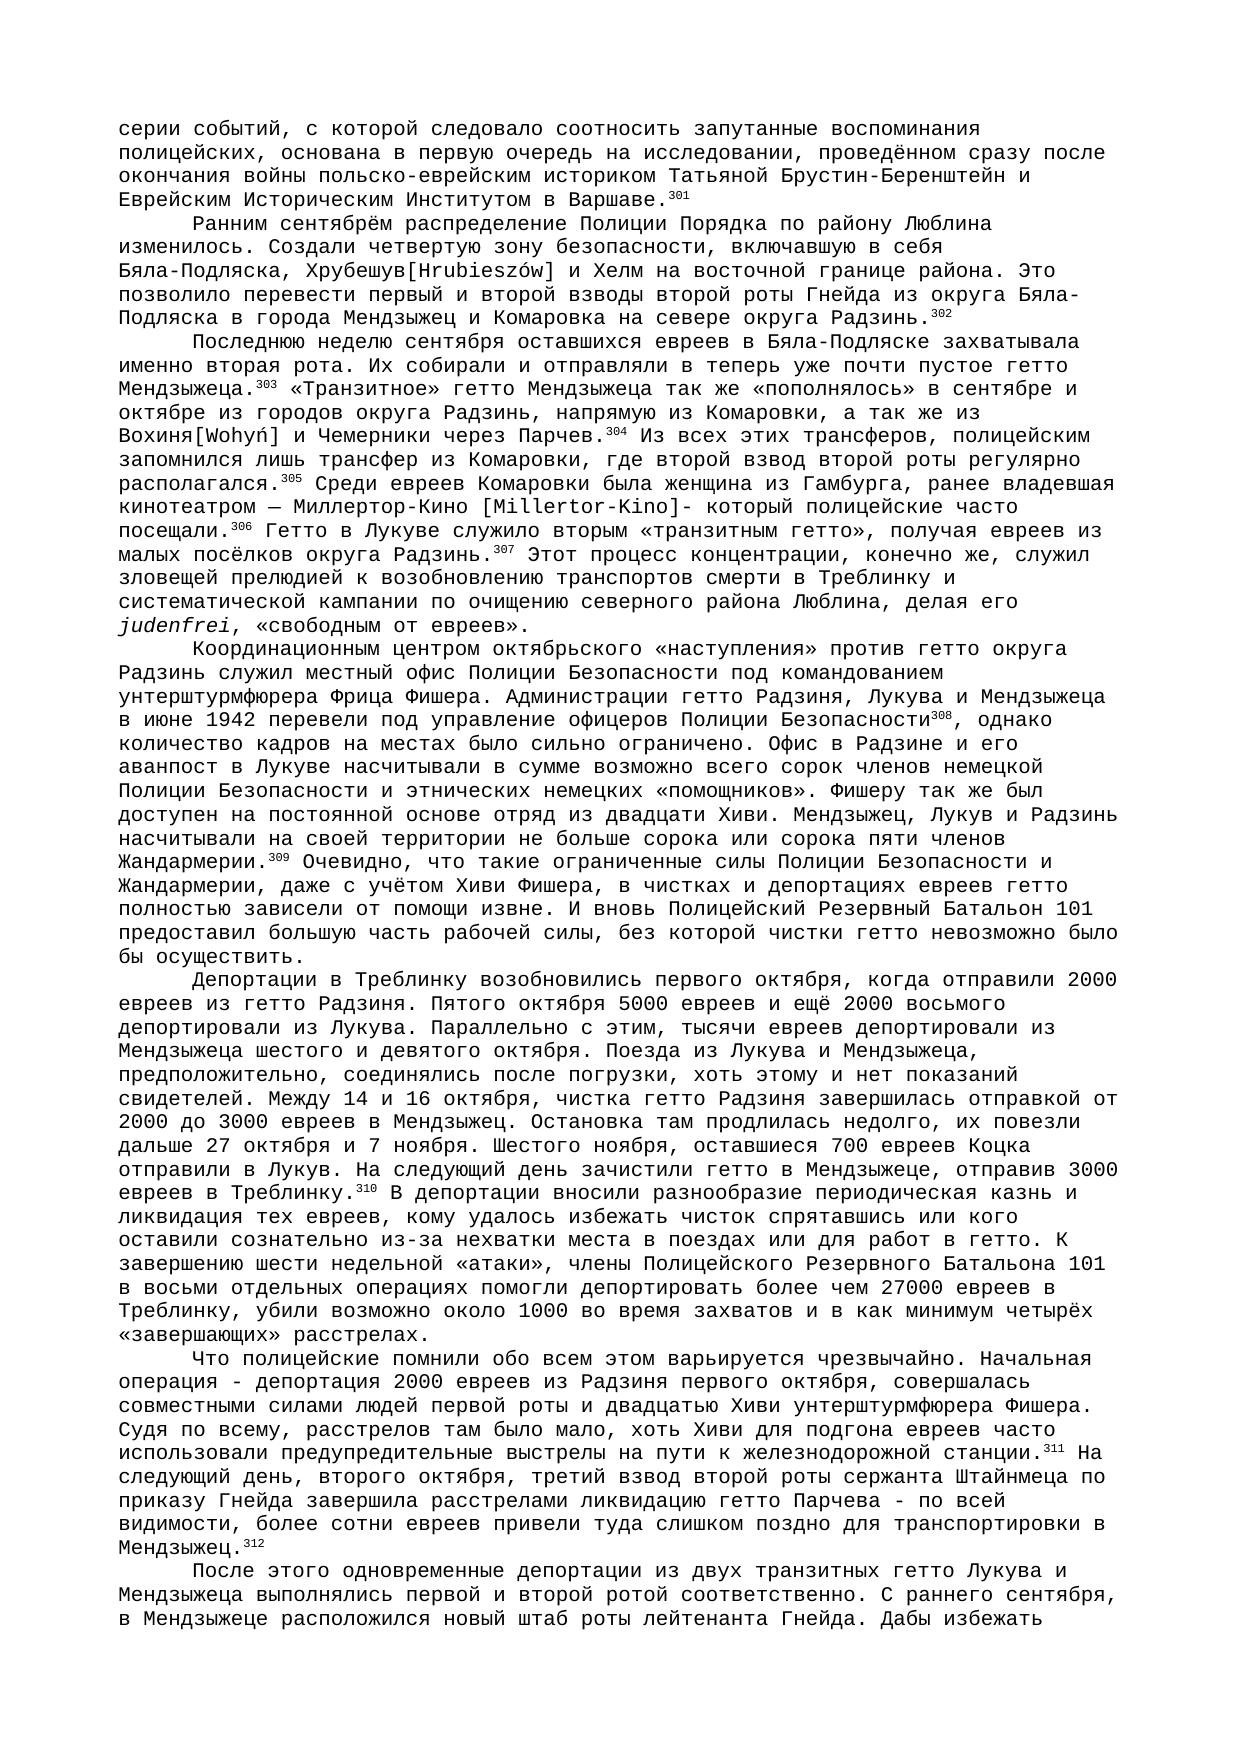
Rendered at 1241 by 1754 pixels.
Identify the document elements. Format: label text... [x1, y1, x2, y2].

text серии событий, с которой следовало соотносить запутанные воспоминания полицейских, основана в первую очередь на исследовании, проведённом сразу после окончания войны польско-еврейским историком Татьяной Брустин-Беренштейн и Еврейским Историческим Институтом в Варшаве. [118, 118, 1122, 213]
text Ранним сентябрём распределение Полиции Порядка по району Люблина изменилось. Создали четвертую зону безопасности, включавшую в себя [118, 213, 1122, 260]
text Депортации в Треблинку возобновились первого октября, когда отправили 2000 евреев из гетто Радзиня. Пятого октября 5000 евреев и ещё 2000 восьмого депортировали из Лукува. Параллельно с этим, тысячи евреев депортировали из Мендзыжеца шестого и девятого октября. Поезда из Лукува и Мендзыжеца, предположительно, соединялись после погрузки, хоть этому и нет показаний свидетелей. Между 14 и 16 октября, чистка гетто Радзиня завершилась отправкой от 2000 до 3000 евреев в Мендзыжец. Остановка там продлилась недолго, их повезли дальше 27 октября и 7 ноября. Шестого ноября, оставшиеся 700 евреев Коцка отправили в Лукув. На следующий день зачистили гетто в Мендзыжеце, отправив 3000 евреев в Треблинку. В депортации вносили разнообразие периодическая казнь и ликвидация тех евреев, кому удалось избежать чисток спрятавшись или кого оставили сознательно из-за нехватки места в поездах или для работ в гетто. К завершению шести недельной «атаки», члены Полицейского Резервного Батальона 101 в восьми отдельных операциях помогли депортировать более чем 27000 евреев в Треблинку, убили возможно около 1000 во время захватов и в как минимум четырёх «завершающих» расстрелах. [118, 969, 1122, 1348]
text Бяла-Подляска, Хрубешув[Hrubieszów] и Хелм на восточной границе района. Это позволило перевести первый и второй взводы второй роты Гнейда из округа Бяла-Подляска в города Мендзыжец и Комаровка на севере округа Радзинь. [118, 260, 1122, 331]
text Координационным центром октябрьского «наступления» против гетто округа Радзинь служил местный офис Полиции Безопасности под командованием унтерштурмфюрера Фрица Фишера. Администрации гетто Радзиня, Лукува и Мендзыжеца в июне 1942 перевели под управление офицеров Полиции Безопасности, однако количество кадров на местах было сильно ограничено. Офис в Радзине и его аванпост в Лукуве насчитывали в сумме возможно всего сорок членов немецкой Полиции Безопасности и этнических немецких «помощников». Фишеру так же был доступен на постоянной основе отряд из двадцати Хиви. Мендзыжец, Лукув и Радзинь насчитывали на своей территории не больше сорока или сорока пяти членов Жандармерии. Очевидно, что такие ограниченные силы Полиции Безопасности и Жандармерии, даже с учётом Хиви Фишера, в чистках и депортациях евреев гетто полностью зависели от помощи извне. И вновь Полицейский Резервный Батальон 101 предоставил большую часть рабочей силы, без которой чистки гетто невозможно было бы осуществить. [118, 638, 1122, 969]
text Последнюю неделю сентября оставшихся евреев в Бяла-Подляске захватывала именно вторая рота. Их собирали и отправляли в теперь уже почти пустое гетто Мендзыжеца. «Транзитное» гетто Мендзыжеца так же «пополнялось» в сентябре и октябре из городов округа Радзинь, напрямую из Комаровки, а так же из Вохиня[Wohyń] и Чемерники через Парчев. Из всех этих трансферов, полицейским запомнился лишь трансфер из Комаровки, где второй взвод второй роты регулярно располагался. Среди евреев Комаровки была женщина из Гамбурга, ранее владевшая кинотеатром — Миллертор-Кино [Millertor-Kino]- который полицейские часто посещали. Гетто в Лукуве служило вторым «транзитным гетто», получая евреев из малых посёлков округа Радзинь. Этот процесс концентрации, конечно же, служил зловещей прелюдией к возобновлению транспортов смерти в Треблинку и систематической кампании по очищению северного района Люблина, делая его judenfrei, «свободным от евреев». [118, 331, 1122, 638]
text После этого одновременные депортации из двух транзитных гетто Лукува и Мендзыжеца выполнялись первой и второй ротой соответственно. С раннего сентября, в Мендзыжеце расположился новый штаб роты лейтенанта Гнейда. Дабы избежать [118, 1561, 1122, 1631]
text Что полицейские помнили обо всем этом варьируется чрезвычайно. Начальная операция - депортация 2000 евреев из Радзиня первого октября, совершалась совместными силами людей первой роты и двадцатью Хиви унтерштурмфюрера Фишера. Судя по всему, расстрелов там было мало, хоть Хиви для подгона евреев часто использовали предупредительные выстрелы на пути к железнодорожной станции. На следующий день, второго октября, третий взвод второй роты сержанта Штайнмеца по приказу Гнейда завершила расстрелами ликвидацию гетто Парчева - по всей видимости, более сотни евреев привели туда слишком поздно для транспортировки в Мендзыжец. [118, 1348, 1122, 1561]
